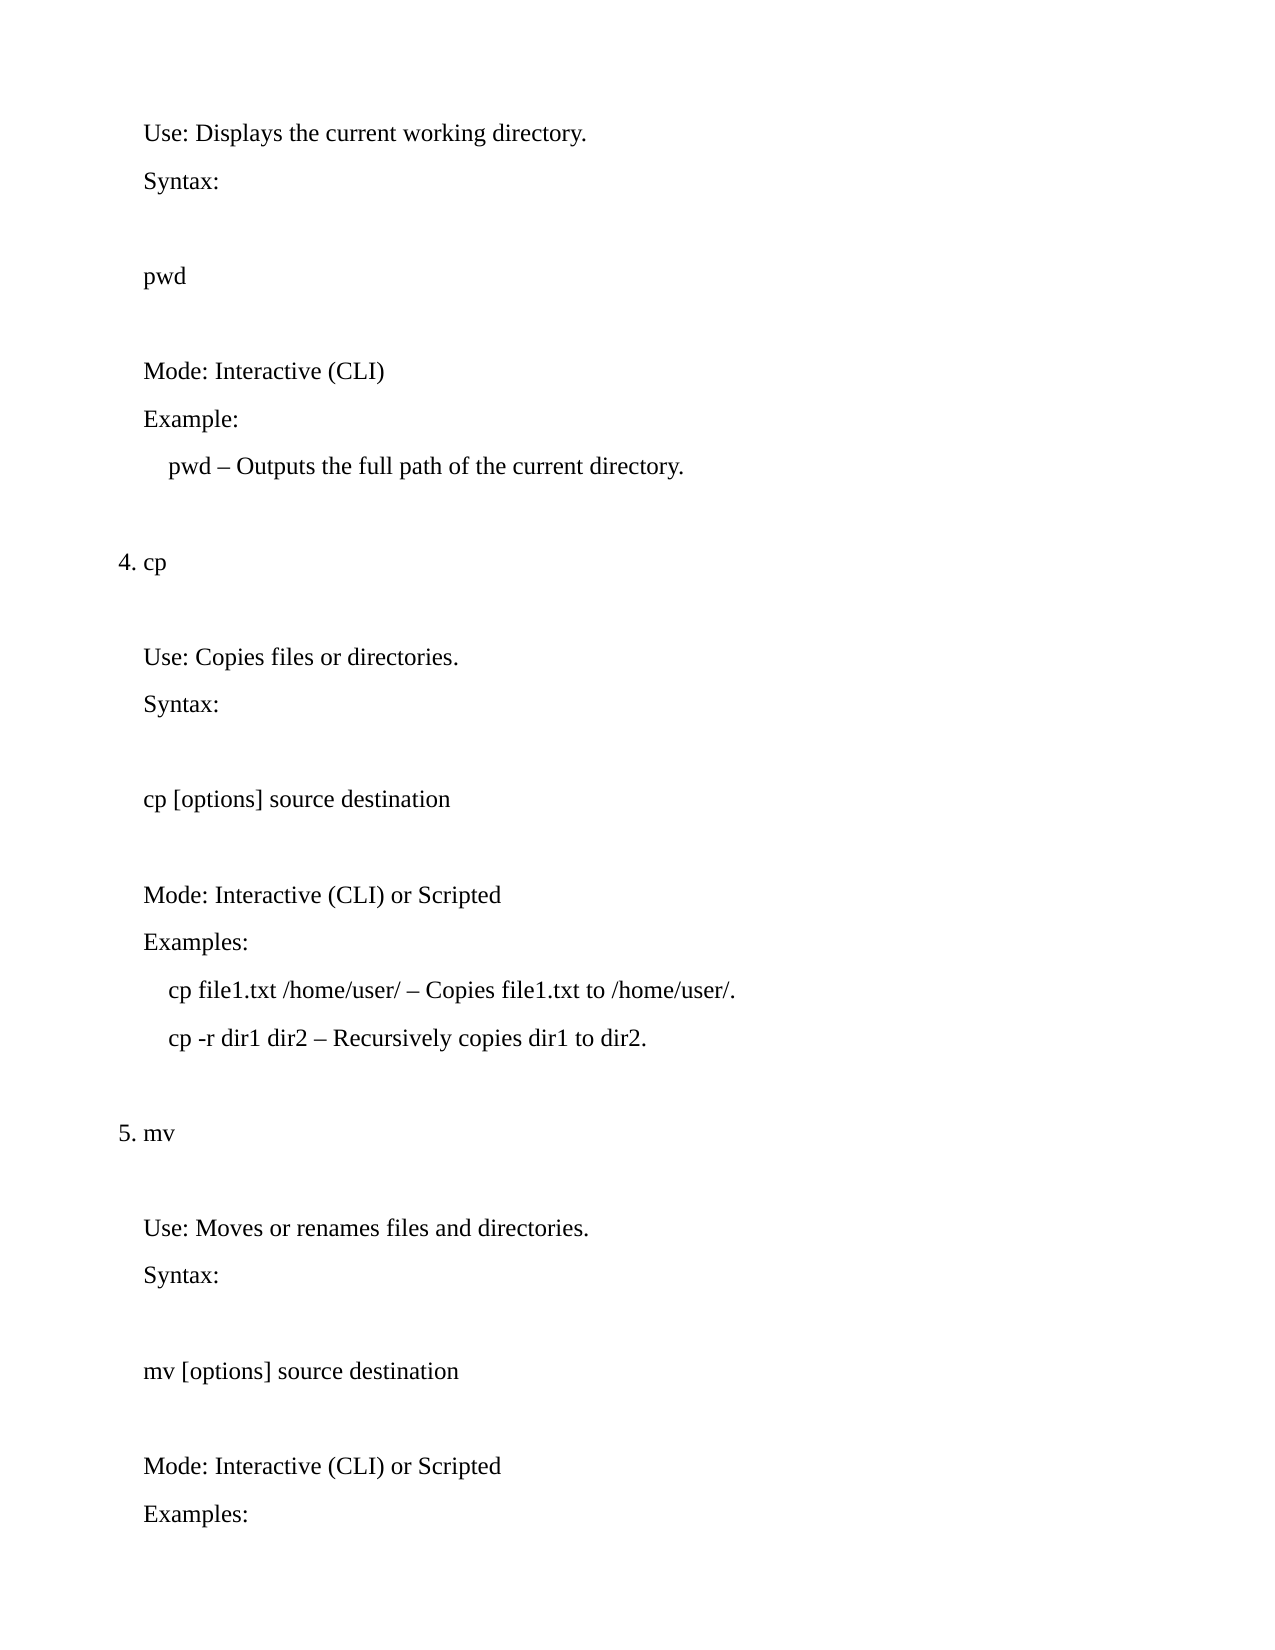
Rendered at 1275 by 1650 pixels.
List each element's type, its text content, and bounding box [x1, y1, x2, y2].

text cp [options] source destination [118, 784, 1157, 813]
text pwd – Outputs the full path of the current directory. [118, 451, 1157, 480]
text pwd [118, 261, 1157, 290]
text Use: Displays the current working directory. [118, 118, 1157, 147]
text cp -r dir1 dir2 – Recursively copies dir1 to dir2. [118, 1023, 1157, 1051]
text Examples: [118, 1499, 1157, 1527]
text Mode: Interactive (CLI) or Scripted [118, 880, 1157, 908]
text Examples: [118, 927, 1157, 956]
text Use: Copies files or directories. [118, 642, 1157, 671]
text 5. mv [118, 1118, 1157, 1147]
text Use: Moves or renames files and directories. [118, 1213, 1157, 1242]
text Mode: Interactive (CLI) or Scripted [118, 1451, 1157, 1480]
text 4. cp [118, 547, 1157, 575]
text Syntax: [118, 689, 1157, 718]
text Example: [118, 404, 1157, 432]
text Syntax: [118, 1261, 1157, 1289]
text cp file1.txt /home/user/ – Copies file1.txt to /home/user/. [118, 975, 1157, 1004]
text mv [options] source destination [118, 1356, 1157, 1384]
text Mode: Interactive (CLI) [118, 356, 1157, 385]
text Syntax: [118, 166, 1157, 194]
